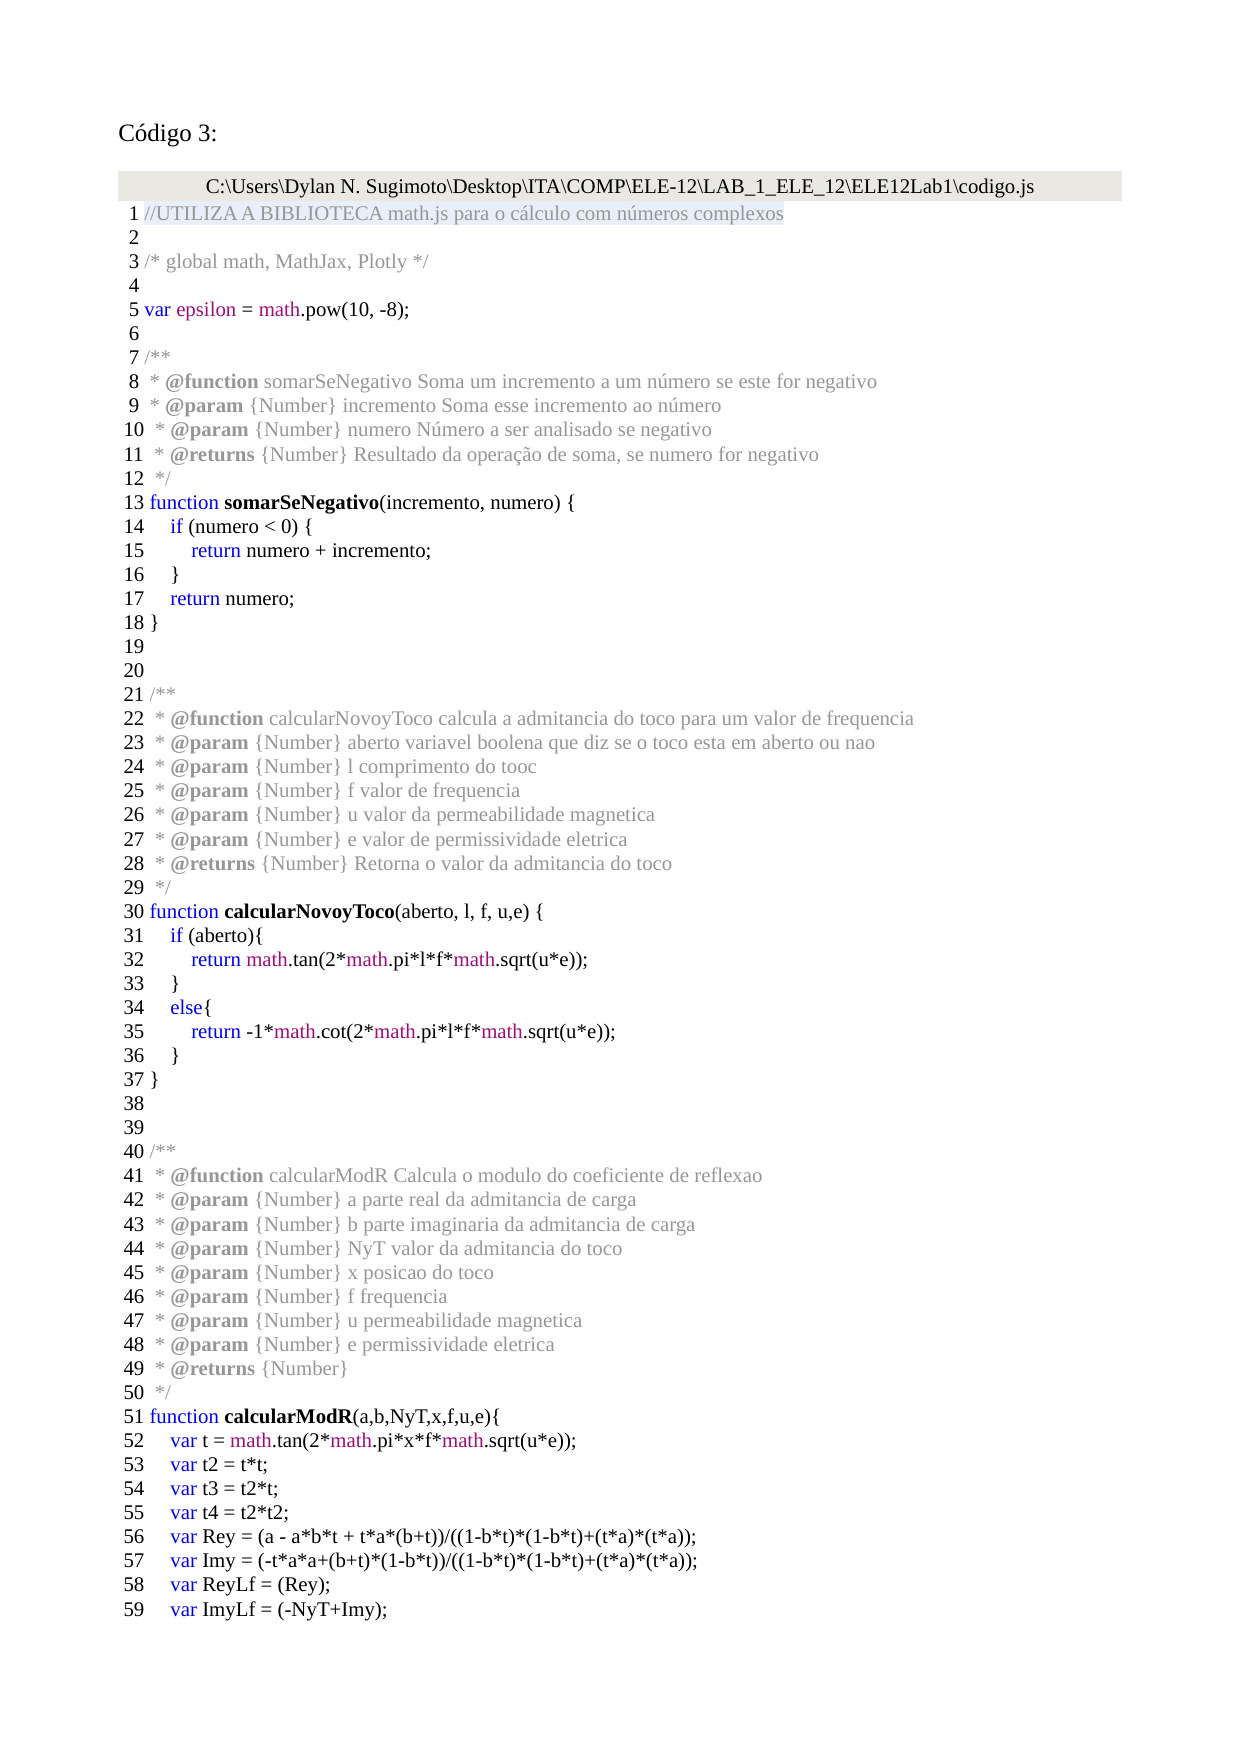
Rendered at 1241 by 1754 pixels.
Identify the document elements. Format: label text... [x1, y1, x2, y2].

text 22 * @function calcularNovoyToco calcula a admitancia do toco para um valor de frequencia [118, 706, 1122, 730]
text 7 /** [118, 345, 1122, 369]
text 49 * @returns {Number} [118, 1356, 1122, 1380]
text 3 /* global math, MathJax, Plotly */ [118, 249, 1122, 273]
text 8 * @function somarSeNegativo Soma um incremento a um número se este for negativo [118, 369, 1122, 393]
text 32 return math.tan(2*math.pi*l*f*math.sqrt(u*e)); [118, 947, 1122, 971]
text 55 var t4 = t2*t2; [118, 1500, 1122, 1524]
text 48 * @param {Number} e permissividade eletrica [118, 1332, 1122, 1356]
text 29 */ [118, 874, 1122, 899]
text 5 var epsilon = math.pow(10, -8); [118, 297, 1122, 321]
text 11 * @returns {Number} Resultado da operação de soma, se numero for negativo [118, 441, 1122, 466]
text 38 [118, 1091, 1122, 1115]
text 39 [118, 1115, 1122, 1139]
text 14 if (numero < 0) { [118, 514, 1122, 538]
text 45 * @param {Number} x posicao do toco [118, 1259, 1122, 1284]
text 15 return numero + incremento; [118, 538, 1122, 562]
text Código 3: [118, 118, 1122, 147]
text 35 return -1*math.cot(2*math.pi*l*f*math.sqrt(u*e)); [118, 1019, 1122, 1043]
text 42 * @param {Number} a parte real da admitancia de carga [118, 1187, 1122, 1211]
text 33 } [118, 971, 1122, 995]
text 53 var t2 = t*t; [118, 1452, 1122, 1476]
text 58 var ReyLf = (Rey); [118, 1572, 1122, 1596]
text 46 * @param {Number} f frequencia [118, 1284, 1122, 1308]
text 27 * @param {Number} e valor de permissividade eletrica [118, 826, 1122, 851]
text 24 * @param {Number} l comprimento do tooc [118, 754, 1122, 778]
text 37 } [118, 1067, 1122, 1091]
text 59 var ImyLf = (-NyT+Imy); [118, 1596, 1122, 1621]
text 54 var t3 = t2*t; [118, 1476, 1122, 1500]
text 25 * @param {Number} f valor de frequencia [118, 778, 1122, 802]
text 2 [118, 225, 1122, 249]
text 52 var t = math.tan(2*math.pi*x*f*math.sqrt(u*e)); [118, 1428, 1122, 1452]
text 57 var Imy = (-t*a*a+(b+t)*(1-b*t))/((1-b*t)*(1-b*t)+(t*a)*(t*a)); [118, 1548, 1122, 1572]
text 26 * @param {Number} u valor da permeabilidade magnetica [118, 802, 1122, 826]
text 30 function calcularNovoyToco(aberto, l, f, u,e) { [118, 899, 1122, 923]
text 36 } [118, 1043, 1122, 1067]
text 17 return numero; [118, 586, 1122, 610]
text 6 [118, 321, 1122, 345]
text 34 else{ [118, 995, 1122, 1019]
table_header C:\Users\Dylan N. Sugimoto\Desktop\ITA\COMP\ELE-12\LAB_1_ELE_12\ELE12Lab1\codigo.js [118, 171, 1122, 201]
text 1 //UTILIZA A BIBLIOTECA math.js para o cálculo com números complexos [118, 201, 1122, 225]
text 47 * @param {Number} u permeabilidade magnetica [118, 1308, 1122, 1332]
text 51 function calcularModR(a,b,NyT,x,f,u,e){ [118, 1404, 1122, 1428]
text 16 } [118, 562, 1122, 586]
text 20 [118, 658, 1122, 682]
text 13 function somarSeNegativo(incremento, numero) { [118, 489, 1122, 514]
text 40 /** [118, 1139, 1122, 1163]
text 23 * @param {Number} aberto variavel boolena que diz se o toco esta em aberto ou nao [118, 730, 1122, 754]
text 50 */ [118, 1380, 1122, 1404]
text 43 * @param {Number} b parte imaginaria da admitancia de carga [118, 1211, 1122, 1236]
text 44 * @param {Number} NyT valor da admitancia do toco [118, 1236, 1122, 1259]
text 19 [118, 634, 1122, 658]
text 41 * @function calcularModR Calcula o modulo do coeficiente de reflexao [118, 1163, 1122, 1187]
text 9 * @param {Number} incremento Soma esse incremento ao número [118, 393, 1122, 417]
text 56 var Rey = (a - a*b*t + t*a*(b+t))/((1-b*t)*(1-b*t)+(t*a)*(t*a)); [118, 1524, 1122, 1548]
text 31 if (aberto){ [118, 923, 1122, 947]
text 4 [118, 273, 1122, 297]
text 21 /** [118, 682, 1122, 706]
text 10 * @param {Number} numero Número a ser analisado se negativo [118, 417, 1122, 441]
text 18 } [118, 610, 1122, 634]
text 28 * @returns {Number} Retorna o valor da admitancia do toco [118, 851, 1122, 874]
text 12 */ [118, 466, 1122, 489]
